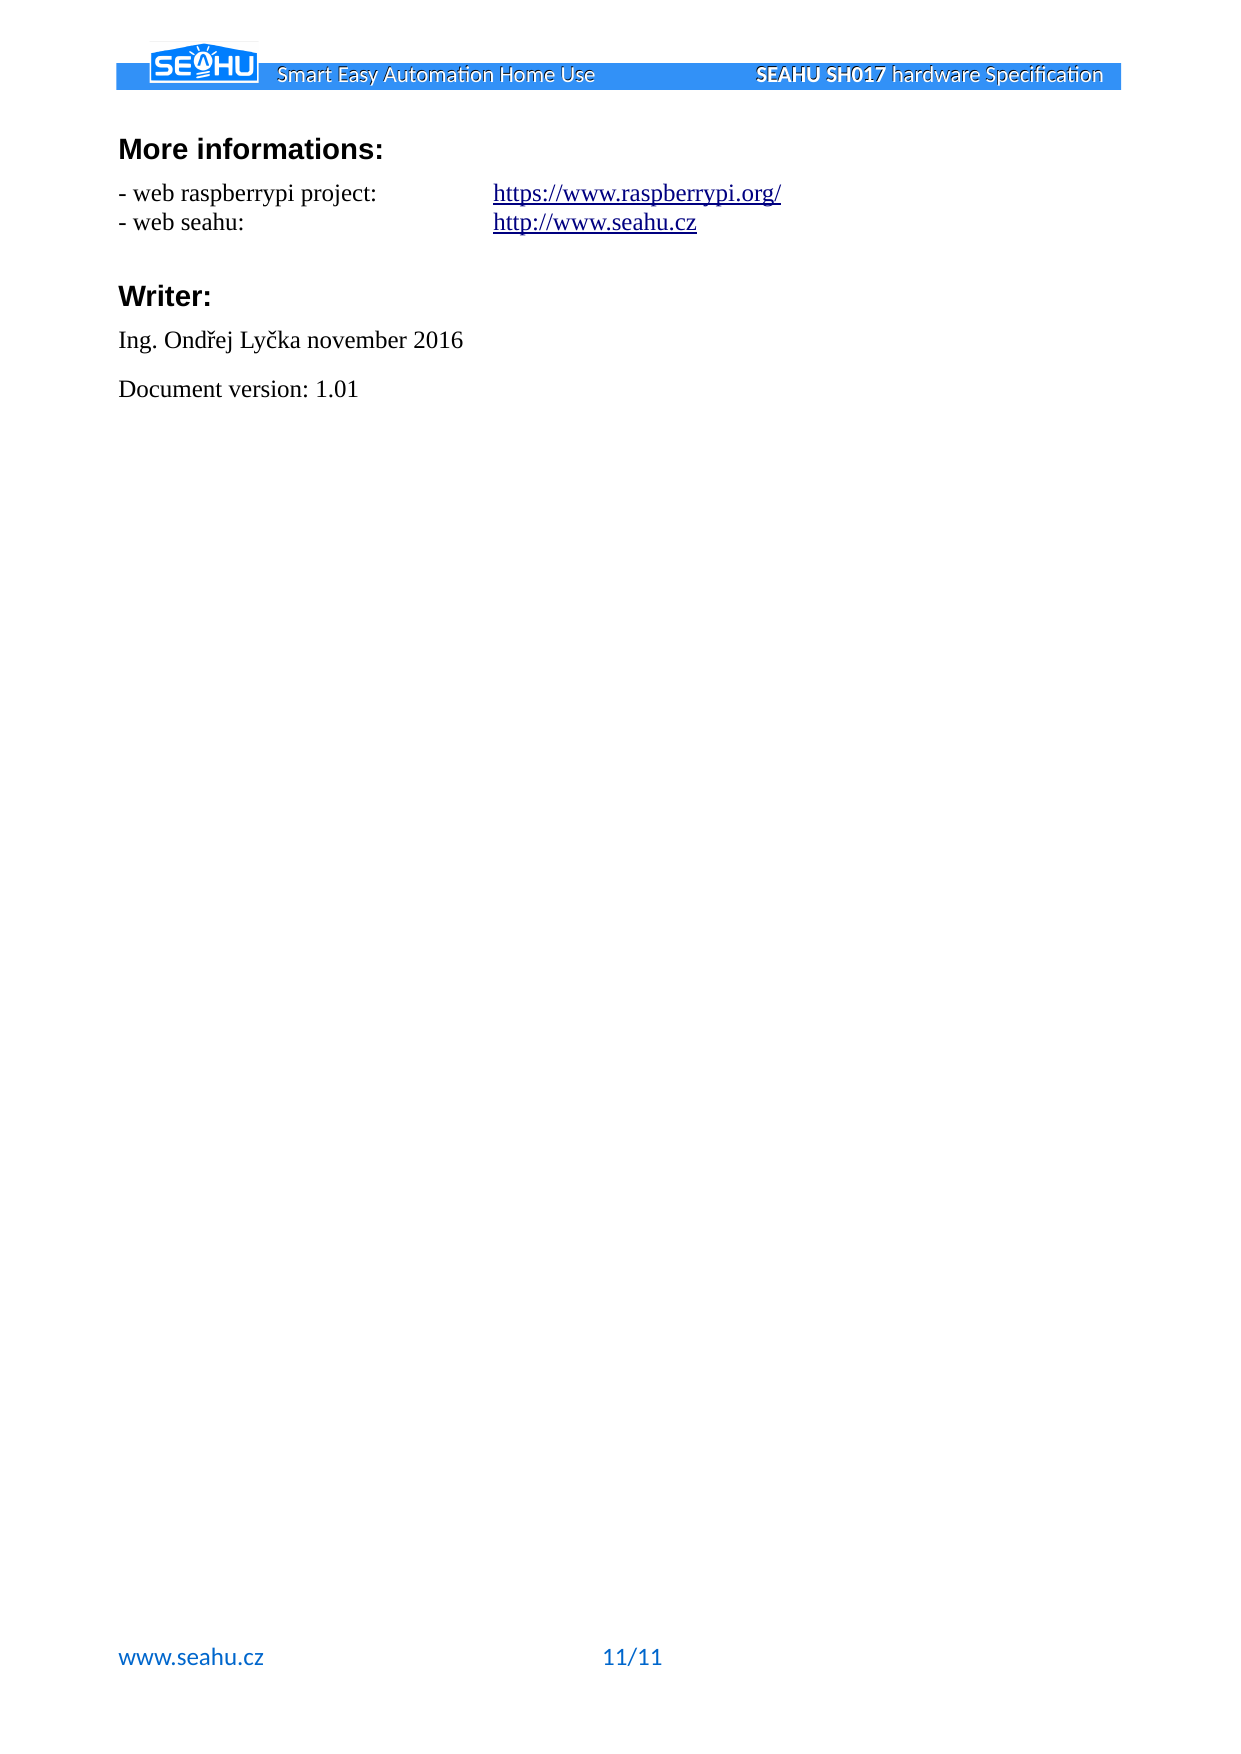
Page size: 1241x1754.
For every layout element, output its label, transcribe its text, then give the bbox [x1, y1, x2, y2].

text Ing. Ondřej Lyčka november 2016 [118, 326, 1122, 354]
text - web raspberrypi project: https://www.raspberrypi.org/ [118, 178, 1122, 207]
picture [149, 41, 259, 83]
text Document version: 1.01 [118, 374, 1122, 403]
subtitle Writer: [118, 279, 1122, 313]
text - web seahu: http://www.seahu.cz [118, 207, 1122, 236]
subtitle More informations: [118, 132, 1122, 166]
